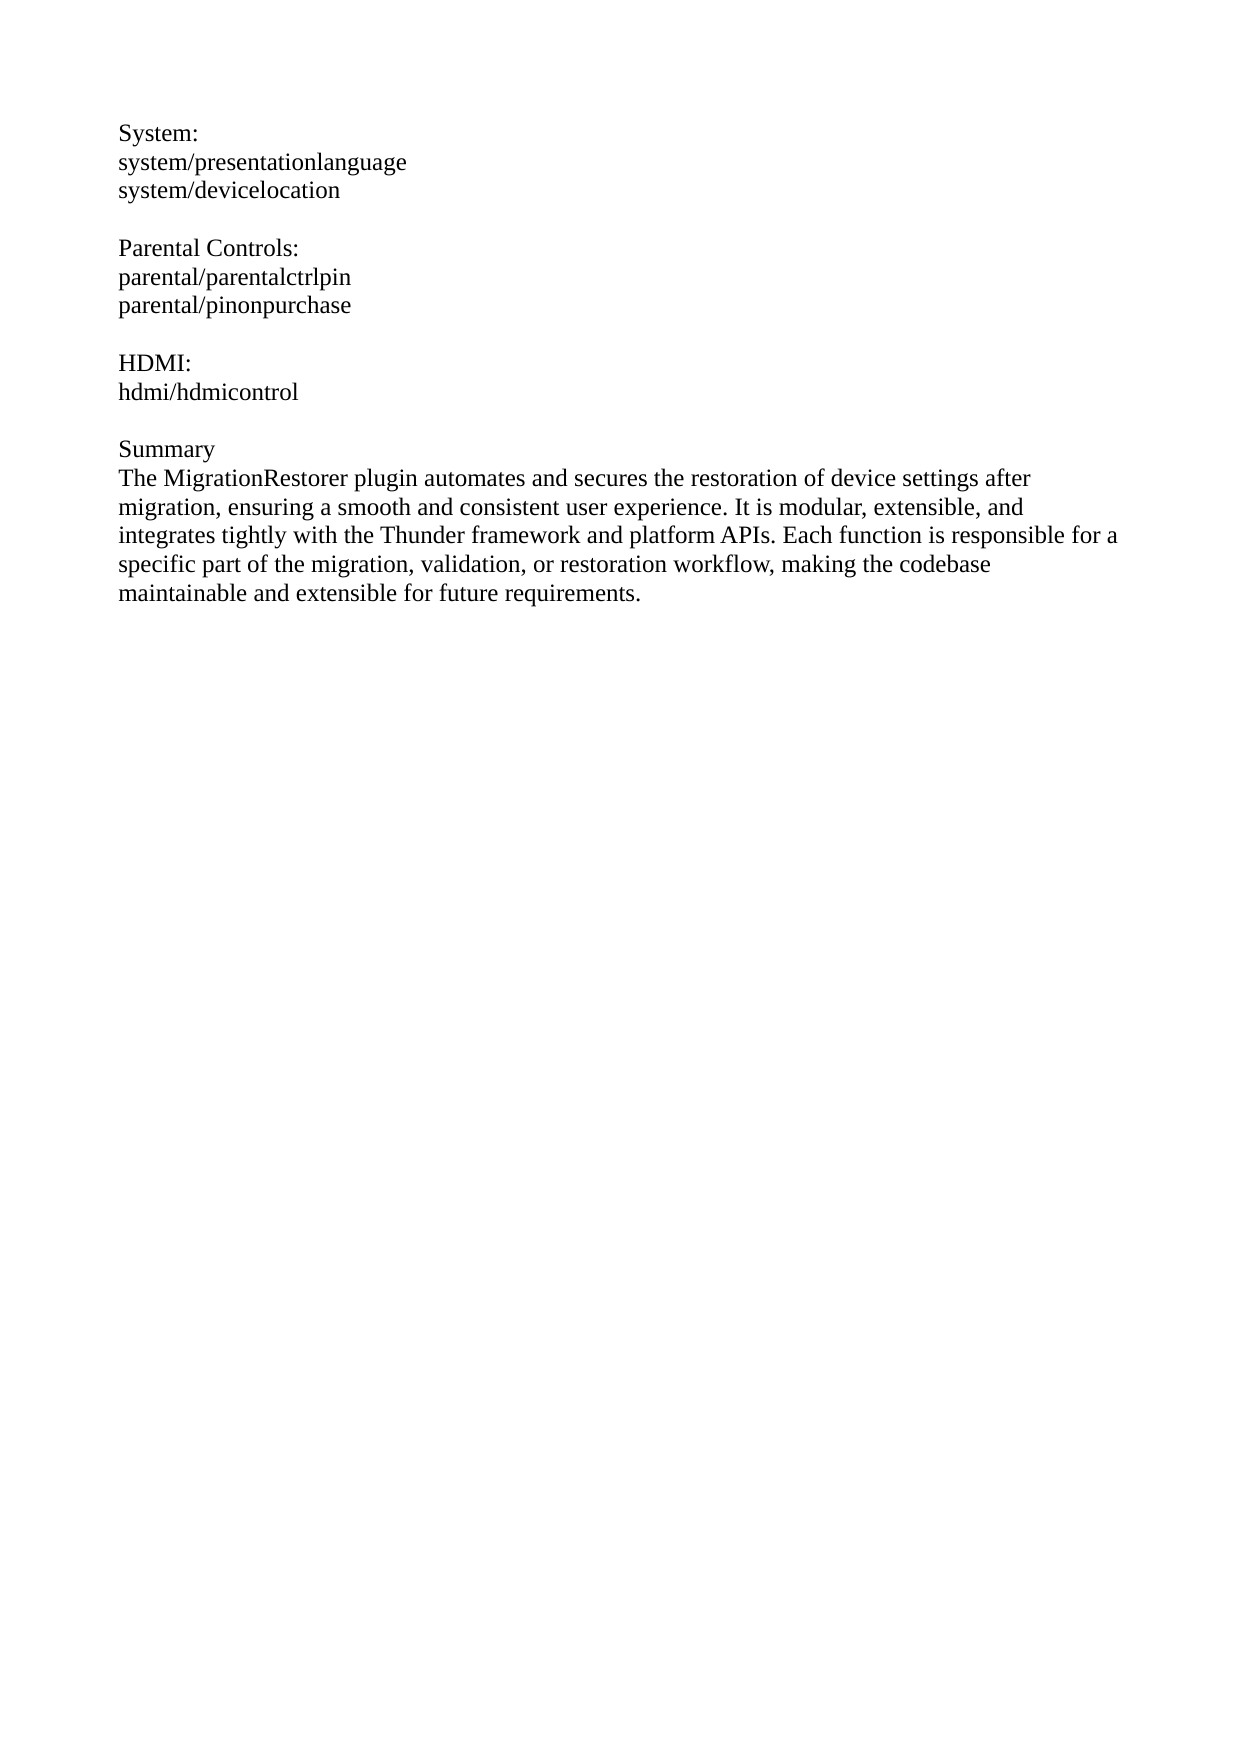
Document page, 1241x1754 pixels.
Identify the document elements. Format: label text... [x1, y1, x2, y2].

text Parental Controls: [118, 233, 1122, 262]
text parental/pinonpurchase [118, 291, 1122, 319]
text Summary [118, 434, 1122, 463]
text parental/parentalctrlpin [118, 262, 1122, 291]
text The MigrationRestorer plugin automates and secures the restoration of device settings after migration, ensuring a smooth and consistent user experience. It is modular, extensible, and integrates tightly with the Thunder framework and platform APIs. Each function is responsible for a specific part of the migration, validation, or restoration workflow, making the codebase maintainable and extensible for future requirements. [118, 463, 1122, 607]
text System: [118, 118, 1122, 147]
text system/devicelocation [118, 176, 1122, 204]
text HDMI: [118, 348, 1122, 377]
text system/presentationlanguage [118, 147, 1122, 176]
text hdmi/hdmicontrol [118, 377, 1122, 406]
